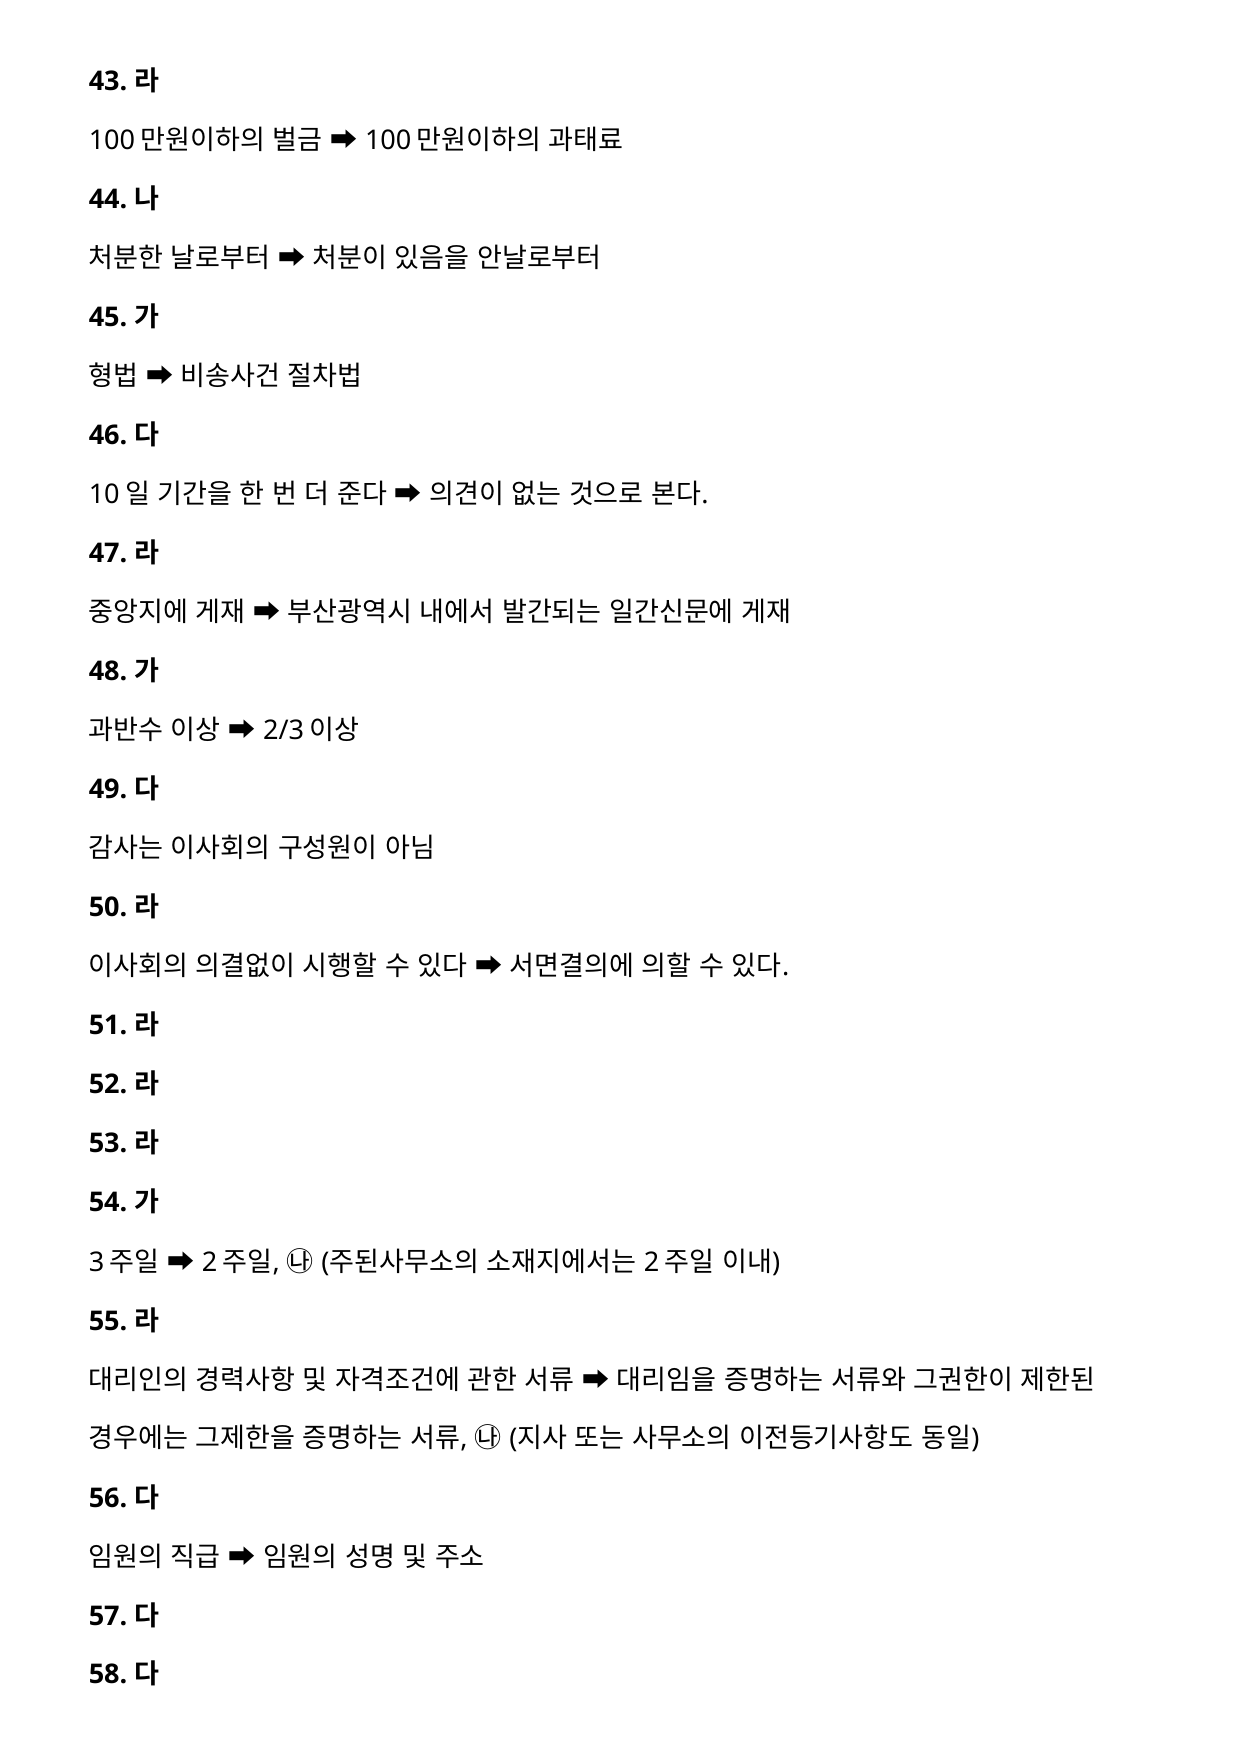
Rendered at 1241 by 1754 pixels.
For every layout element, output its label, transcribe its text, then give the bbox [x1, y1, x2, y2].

text 45. 가 [88, 295, 1152, 334]
text 49. 다 [88, 767, 1152, 807]
text 처분한 날로부터 ➡ 처분이 있음을 안날로부터 [88, 236, 1152, 276]
text 대리인의 경력사항 및 자격조건에 관한 서류 ➡ 대리임을 증명하는 서류와 그권한이 제한된 경우에는 그제한을 증명하는 서류, ㉯ (지사 또는 사무소의 이전등기사항도 동일) [88, 1358, 1152, 1456]
text 51. 라 [88, 1003, 1152, 1043]
text 57. 다 [88, 1593, 1152, 1633]
text 중앙지에 게재 ➡ 부산광역시 내에서 발간되는 일간신문에 게재 [88, 590, 1152, 629]
text 54. 가 [88, 1180, 1152, 1220]
text 47. 라 [88, 531, 1152, 571]
text 이사회의 의결없이 시행할 수 있다 ➡ 서면결의에 의할 수 있다. [88, 944, 1152, 983]
text 58. 다 [88, 1652, 1152, 1692]
text 48. 가 [88, 649, 1152, 688]
text 43. 라 [88, 59, 1152, 98]
text 임원의 직급 ➡ 임원의 성명 및 주소 [88, 1534, 1152, 1574]
text 형법 ➡ 비송사건 절차법 [88, 354, 1152, 393]
text 50. 라 [88, 885, 1152, 924]
text 53. 라 [88, 1121, 1152, 1161]
text 46. 다 [88, 413, 1152, 452]
text 55. 라 [88, 1298, 1152, 1338]
text 100만원이하의 벌금 ➡ 100만원이하의 과태료 [88, 118, 1152, 157]
text 과반수 이상 ➡ 2/3이상 [88, 708, 1152, 747]
text 56. 다 [88, 1476, 1152, 1515]
text 3주일 ➡ 2주일, ㉯ (주된사무소의 소재지에서는 2주일 이내) [88, 1239, 1152, 1279]
text 44. 나 [88, 177, 1152, 217]
text 10일 기간을 한 번 더 준다 ➡ 의견이 없는 것으로 본다. [88, 472, 1152, 511]
text 감사는 이사회의 구성원이 아님 [88, 826, 1152, 866]
text 52. 라 [88, 1062, 1152, 1102]
